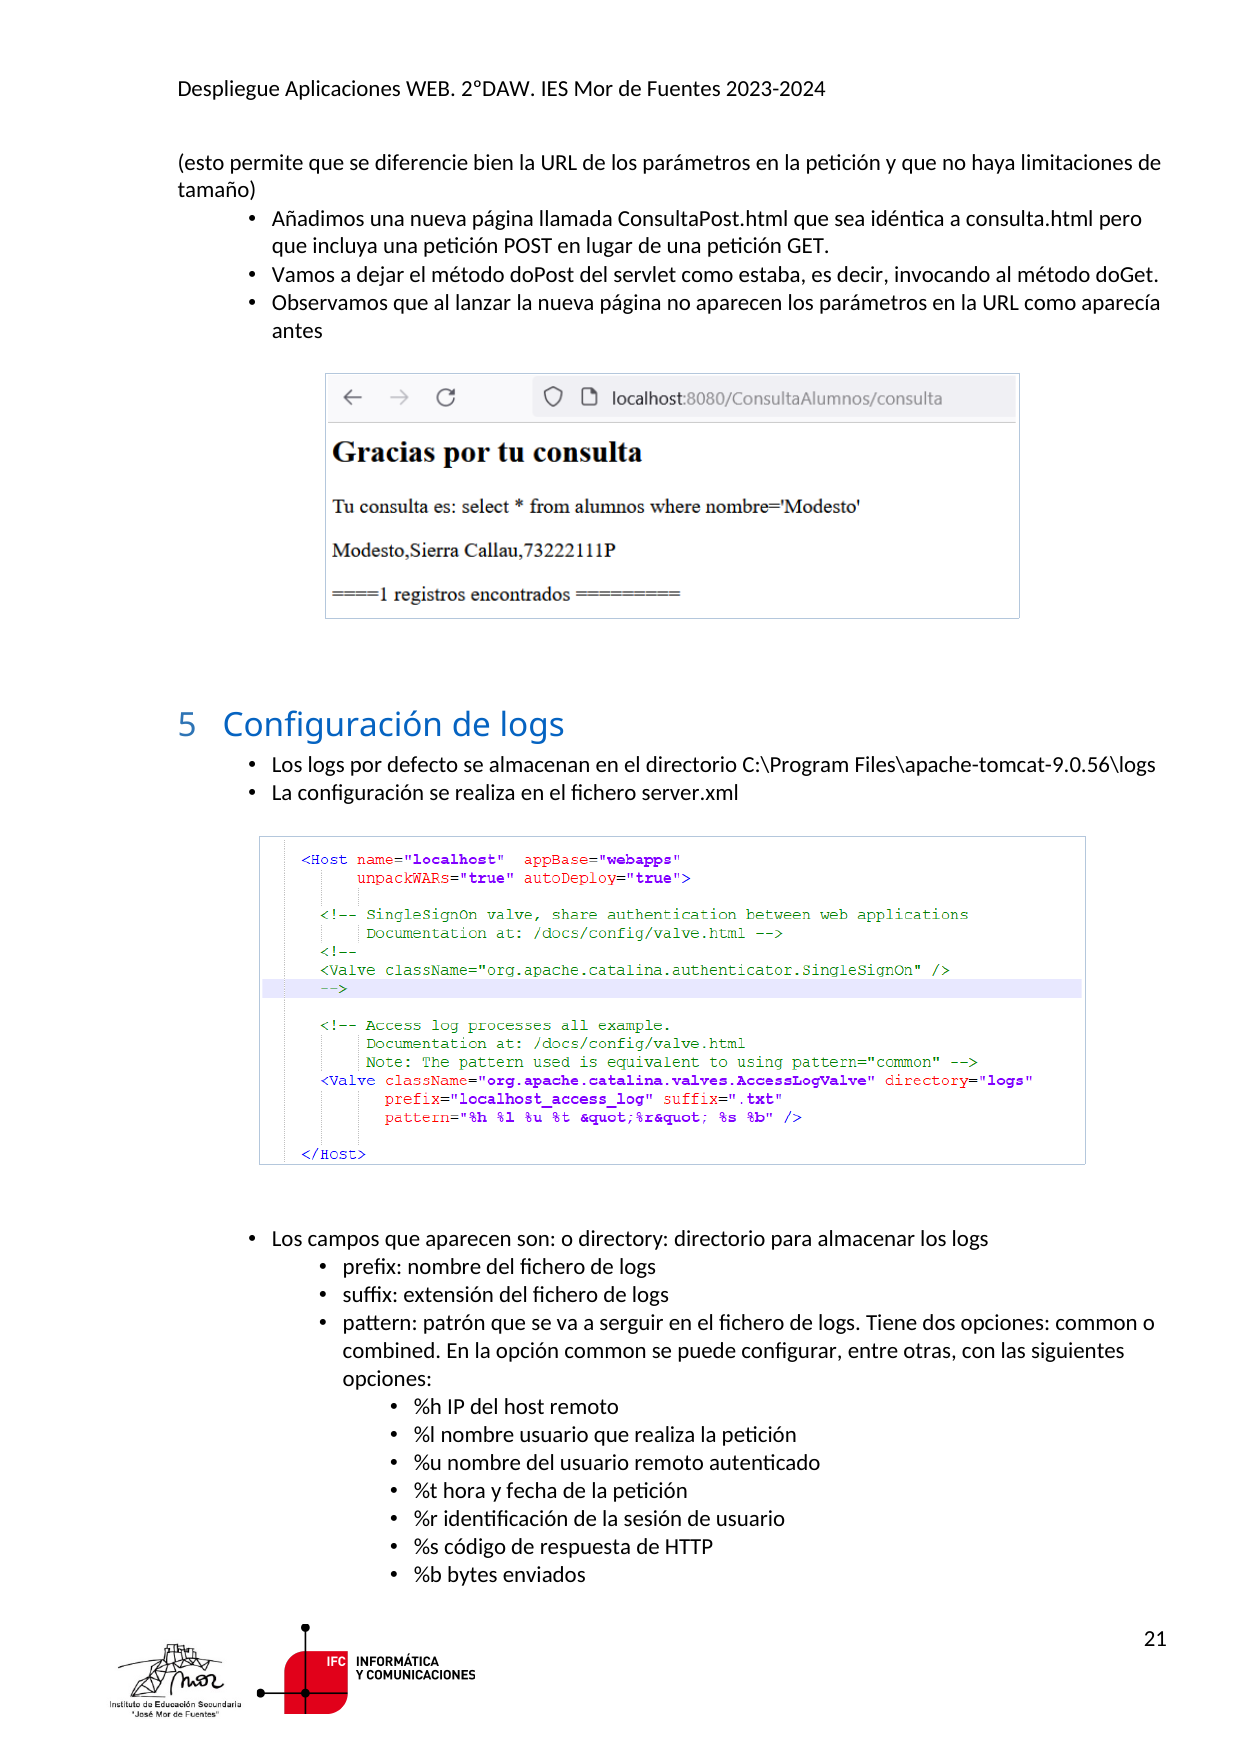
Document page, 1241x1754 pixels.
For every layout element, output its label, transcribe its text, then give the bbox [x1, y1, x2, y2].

list prefix: nombre del fichero de logs [319, 1252, 1167, 1280]
picture [100, 1631, 249, 1736]
text (esto permite que se diferencie bien la URL de los parámetros en la petición y que no haya limitaciones de tamaño) [177, 148, 1167, 204]
list %l nombre usuario que realiza la petición [390, 1420, 1167, 1448]
list Los campos que aparecen son: o directory: directorio para almacenar los logs [248, 1224, 1167, 1252]
list suffix: extensión del fichero de logs [319, 1280, 1167, 1308]
list %s código de respuesta de HTTP [390, 1532, 1167, 1560]
list %h IP del host remoto [390, 1392, 1167, 1420]
list Vamos a dejar el método doPost del servlet como estaba, es decir, invocando al método doGet. [248, 260, 1167, 288]
list La configuración se realiza en el fichero server.xml [248, 778, 1167, 806]
picture [262, 839, 1082, 1162]
list pattern: patrón que se va a serguir en el fichero de logs. Tiene dos opciones: common o combined. En la opción common se puede configurar, entre otras, con las siguientes opciones: [319, 1308, 1167, 1392]
list Los logs por defecto se almacenan en el directorio C:\Program Files\apache-tomcat-9.0.56\logs [248, 750, 1167, 778]
list %t hora y fecha de la petición [390, 1476, 1167, 1504]
picture [328, 375, 1016, 616]
picture [256, 1624, 475, 1714]
list Añadimos una nueva página llamada ConsultaPost.html que sea idéntica a consulta.html pero que incluya una petición POST en lugar de una petición GET. [248, 204, 1167, 260]
list %r identificación de la sesión de usuario [390, 1504, 1167, 1532]
list %b bytes enviados [390, 1560, 1167, 1588]
list Observamos que al lanzar la nueva página no aparecen los parámetros en la URL como aparecía antes [248, 288, 1167, 344]
subtitle Configuración de logs [177, 701, 1167, 746]
list %u nombre del usuario remoto autenticado [390, 1448, 1167, 1476]
